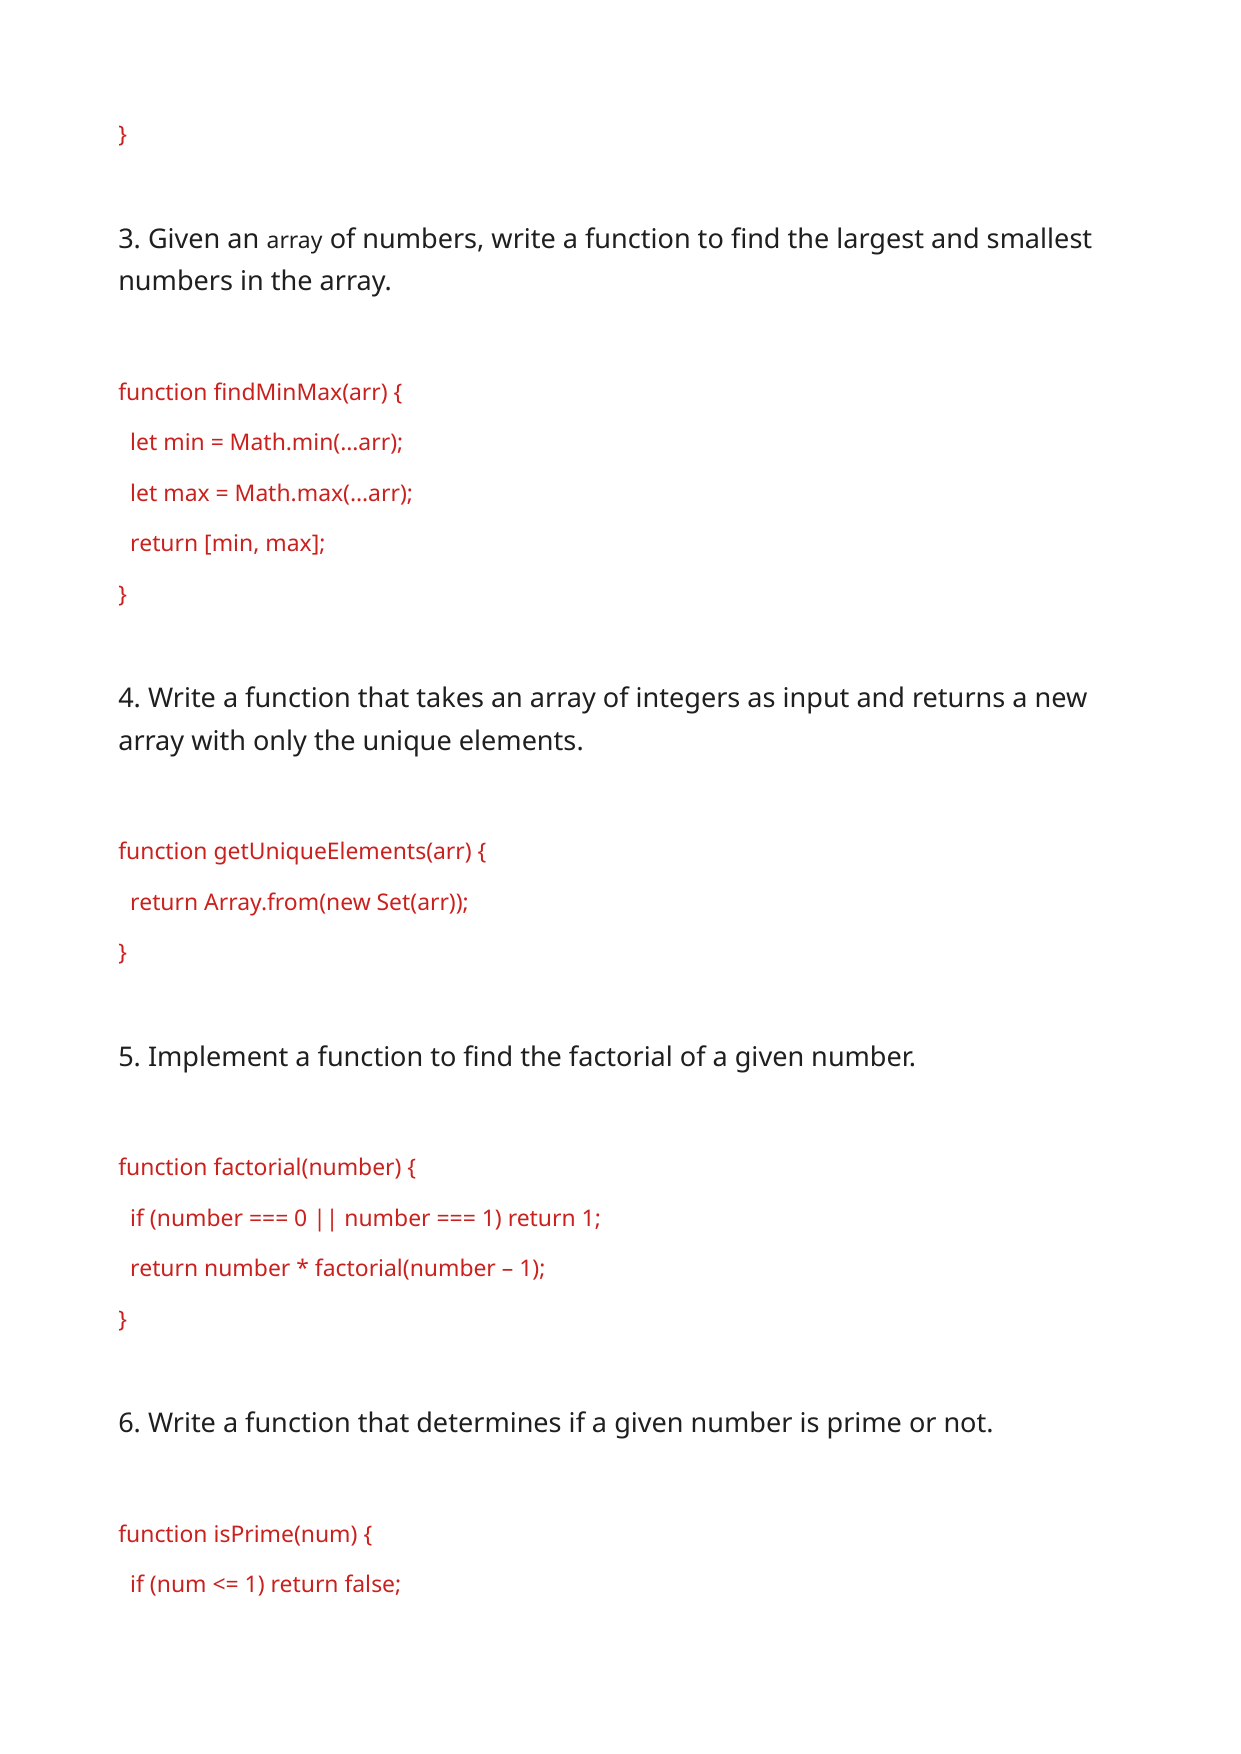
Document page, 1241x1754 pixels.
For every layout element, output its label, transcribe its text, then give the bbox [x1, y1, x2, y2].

text 4. Write a function that takes an array of integers as input and returns a new array with only the unique elements. [118, 679, 1122, 758]
text 6. Write a function that determines if a given number is prime or not. [118, 1404, 1122, 1441]
text function isPrime(num) { [118, 1518, 1122, 1549]
text function findMinMax(arr) { [118, 376, 1122, 407]
text if (number === 0 || number === 1) return 1; [118, 1202, 1122, 1233]
text let max = Math.max(…arr); [118, 477, 1122, 508]
text 3. Given an array of numbers, write a function to find the largest and smallest numbers in the array. [118, 219, 1122, 298]
text 5. Implement a function to find the factorial of a given number. [118, 1037, 1122, 1074]
text if (num <= 1) return false; [118, 1568, 1122, 1599]
text } [118, 936, 1122, 967]
text return number * factorial(number – 1); [118, 1252, 1122, 1283]
text let min = Math.min(…arr); [118, 426, 1122, 457]
text function getUniqueElements(arr) { [118, 835, 1122, 866]
text return Array.from(new Set(arr)); [118, 886, 1122, 917]
text } [118, 578, 1122, 609]
text function factorial(number) { [118, 1151, 1122, 1182]
text } [118, 118, 1122, 149]
text return [min, max]; [118, 527, 1122, 558]
text } [118, 1303, 1122, 1334]
